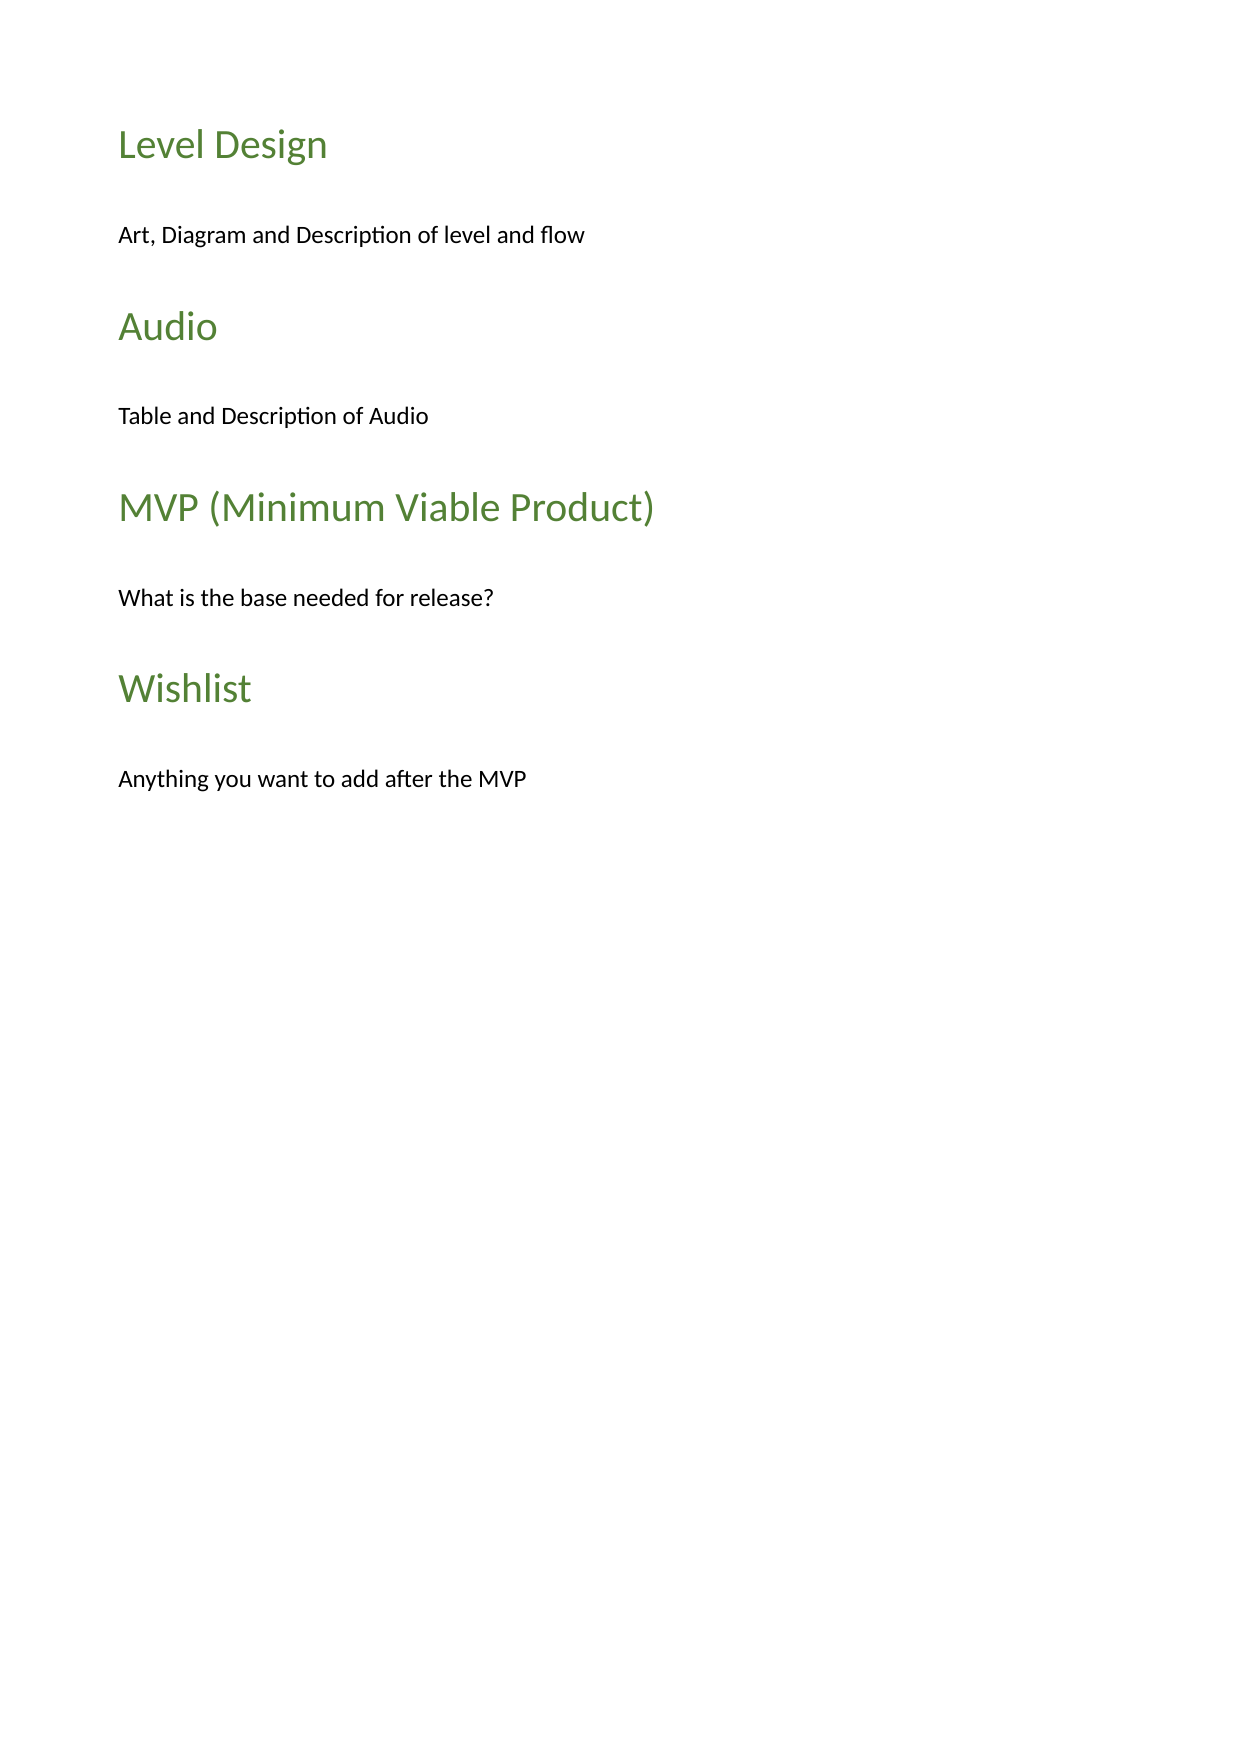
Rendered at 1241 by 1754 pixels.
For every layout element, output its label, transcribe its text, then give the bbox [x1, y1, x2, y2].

text Audio [118, 299, 1122, 350]
text Art, Diagram and Description of level and flow [118, 219, 1122, 249]
text MVP (Minimum Viable Product) [118, 481, 1122, 532]
text Wishlist [118, 662, 1122, 713]
text Table and Description of Audio [118, 400, 1122, 431]
text Level Design [118, 118, 1122, 169]
text Anything you want to add after the MVP [118, 763, 1122, 793]
text What is the base needed for release? [118, 582, 1122, 612]
